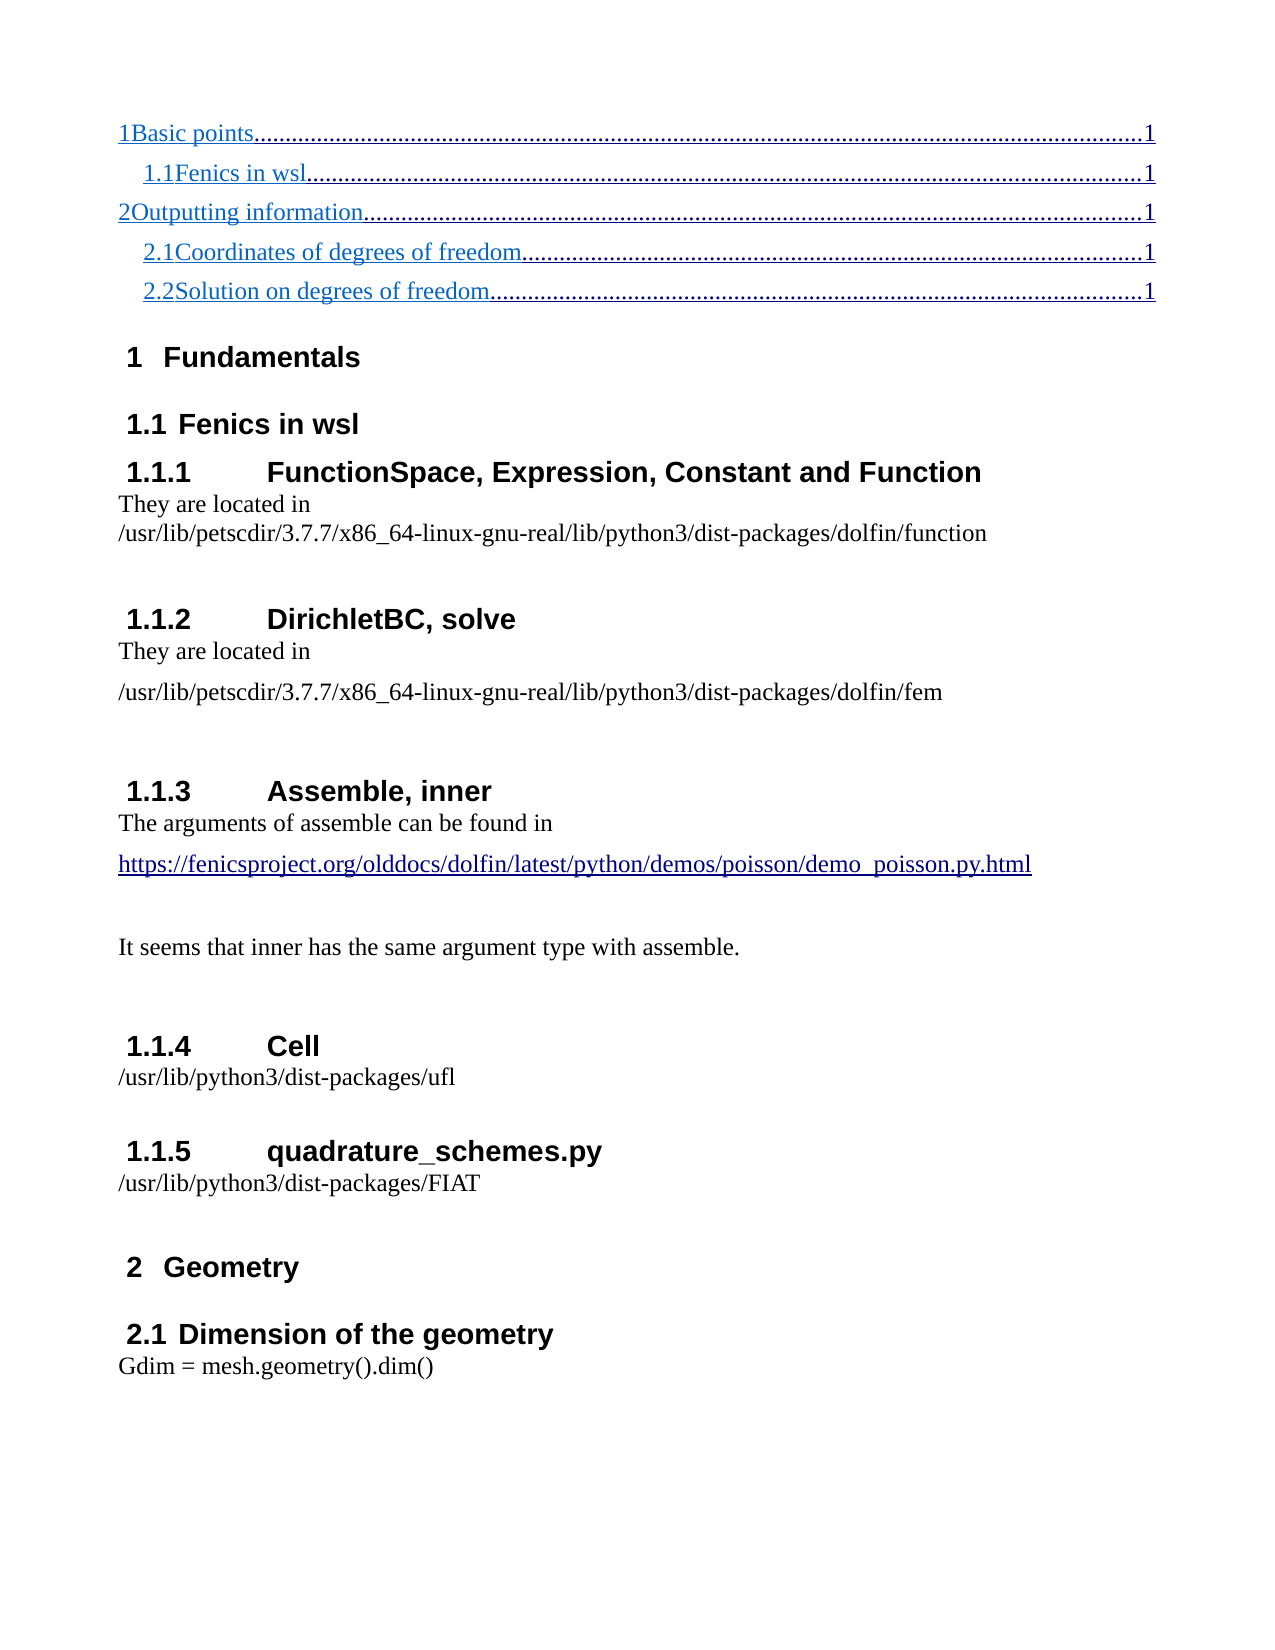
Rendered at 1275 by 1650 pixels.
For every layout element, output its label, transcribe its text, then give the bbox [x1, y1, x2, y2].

text 1.1 Fenics in wsl 1 [143, 158, 1157, 187]
text 2 Outputting information 1 [118, 197, 1157, 226]
text The arguments of assemble can be found in [118, 808, 1157, 837]
text 2.1 Coordinates of degrees of freedom 1 [143, 237, 1157, 266]
text /usr/lib/petscdir/3.7.7/x86_64-linux-gnu-real/lib/python3/dist-packages/dolfin/fem [118, 677, 1157, 706]
text 1 Basic points 1 [118, 118, 1157, 147]
text https://fenicsproject.org/olddocs/dolfin/latest/python/demos/poisson/demo_poisson.py.html [118, 849, 1157, 878]
text They are located in [118, 489, 1157, 518]
subtitle DirichletBC, solve [118, 602, 1157, 636]
subtitle Fundamentals [118, 341, 1157, 374]
text It seems that inner has the same argument type with assemble. [118, 932, 1157, 960]
subtitle Cell [118, 1029, 1157, 1062]
subtitle Dimension of the geometry [118, 1317, 1157, 1351]
text /usr/lib/python3/dist-packages/FIAT [118, 1168, 1069, 1197]
subtitle Geometry [118, 1250, 1157, 1284]
text 2.2 Solution on degrees of freedom 1 [143, 276, 1157, 305]
text /usr/lib/petscdir/3.7.7/x86_64-linux-gnu-real/lib/python3/dist-packages/dolfin/function [118, 518, 1157, 547]
subtitle Assemble, inner [118, 774, 1157, 808]
text Gdim = mesh.geometry().dim() [118, 1351, 1069, 1379]
subtitle Fenics in wsl [118, 407, 1157, 441]
text /usr/lib/python3/dist-packages/ufl [118, 1062, 1069, 1091]
text They are located in [118, 636, 1157, 665]
subtitle FunctionSpace, Expression, Constant and Function [118, 456, 1157, 489]
subtitle quadrature_schemes.py [118, 1134, 1157, 1168]
